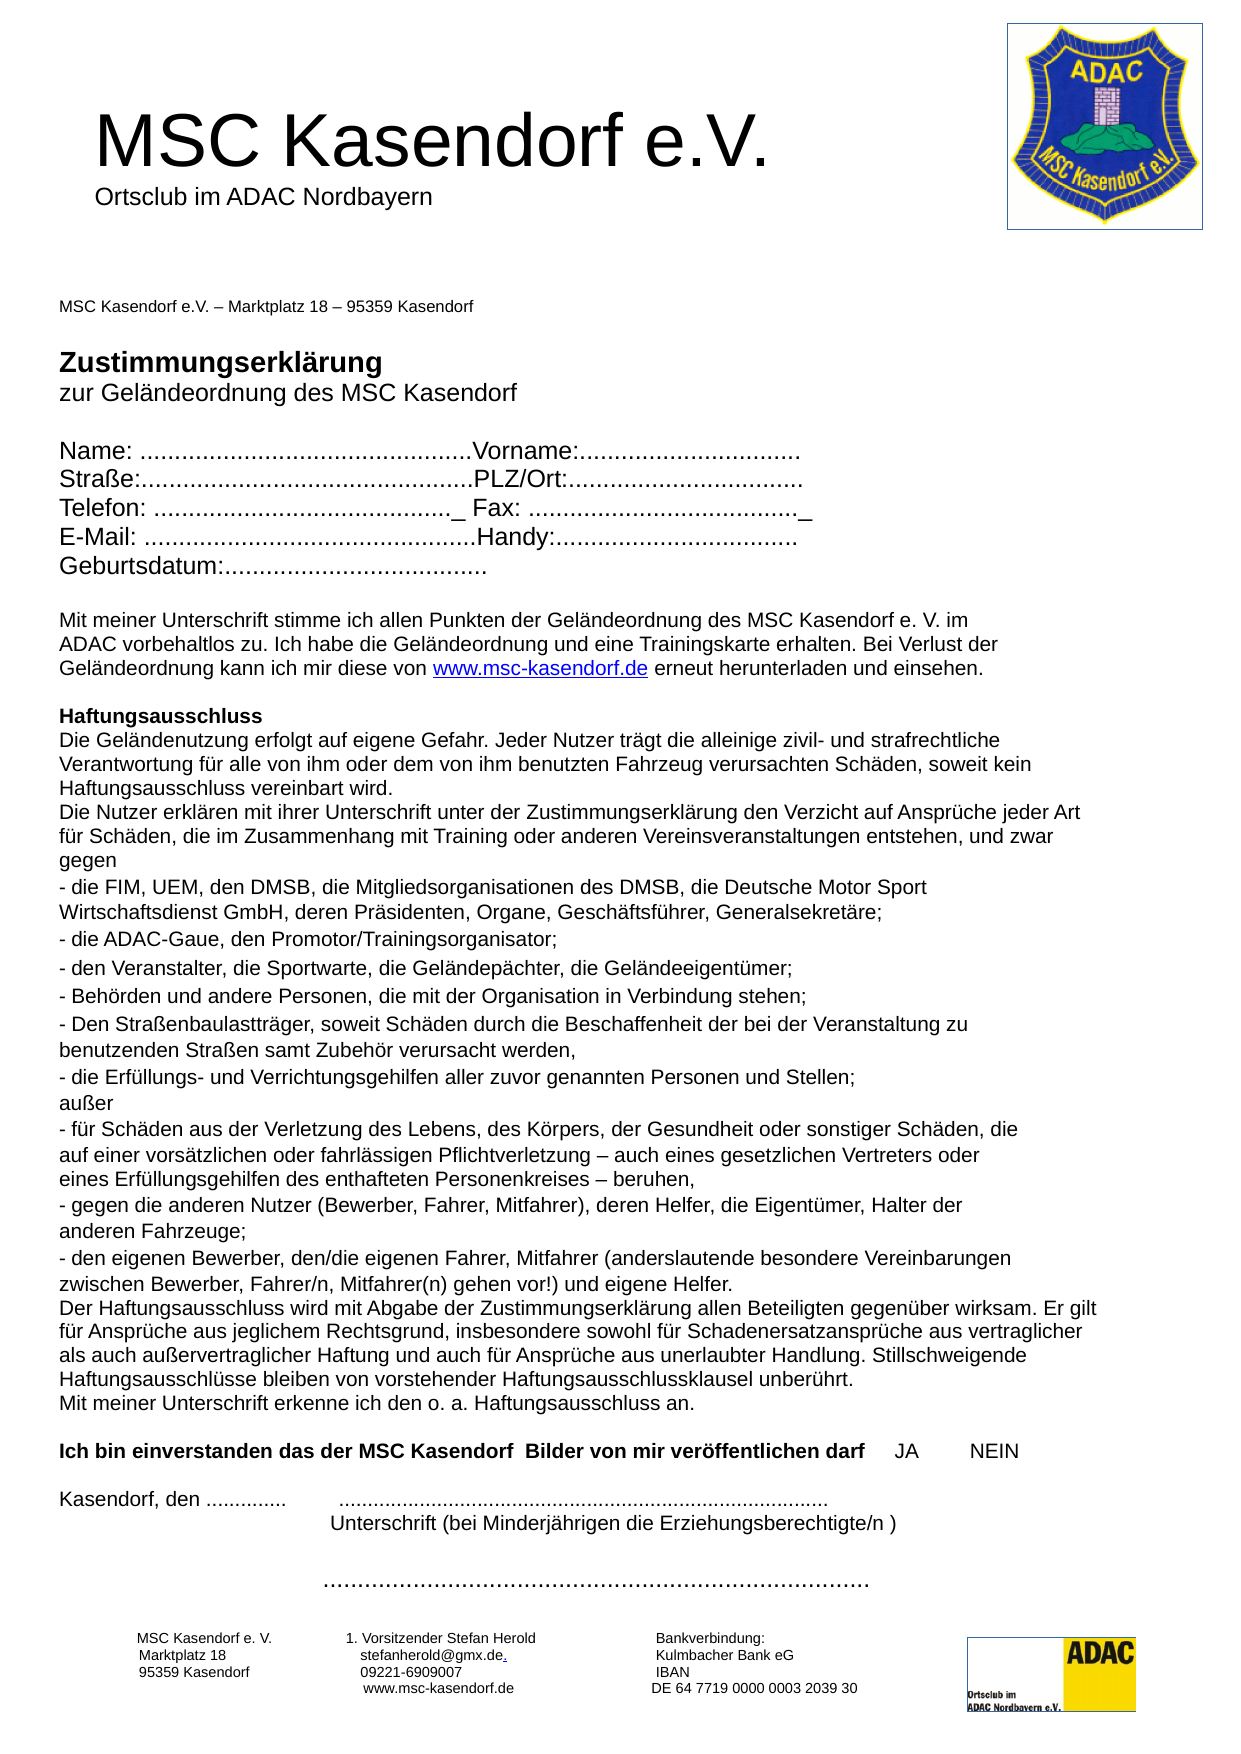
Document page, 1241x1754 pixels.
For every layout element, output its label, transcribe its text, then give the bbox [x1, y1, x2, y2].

text Haftungsausschlüsse bleiben von vorstehender Haftungsausschlussklausel unberührt. [59, 1367, 1181, 1391]
text anderen Fahrzeuge; [59, 1219, 1181, 1243]
text MSC Kasendorf e.V. – Marktplatz 18 – 95359 Kasendorf [59, 297, 1181, 316]
text Wirtschaftsdienst GmbH, deren Präsidenten, Organe, Geschäftsführer, Generalsekretäre; [59, 900, 1181, 924]
text - den Veranstalter, die Sportwarte, die Geländepächter, die Geländeeigentümer; [59, 953, 1181, 981]
text - Behörden und andere Personen, die mit der Organisation in Verbindung stehen; [59, 981, 1181, 1009]
text zur Geländeordnung des MSC Kasendorf [59, 378, 1181, 407]
text benutzenden Straßen samt Zubehör verursacht werden, [59, 1038, 1181, 1062]
text - die FIM, UEM, den DMSB, die Mitgliedsorganisationen des DMSB, die Deutsche Motor Sport [59, 872, 1181, 900]
text für Schäden, die im Zusammenhang mit Training oder anderen Vereinsveranstaltungen entstehen, und zwar [59, 824, 1181, 848]
text Die Nutzer erklären mit ihrer Unterschrift unter der Zustimmungserklärung den Verzicht auf Ansprüche jeder Art [59, 800, 1181, 824]
text - gegen die anderen Nutzer (Bewerber, Fahrer, Mitfahrer), deren Helfer, die Eigentümer, Halter der [59, 1191, 1181, 1219]
text Zustimmungserklärung [59, 345, 1181, 378]
text Ich bin einverstanden das der MSC Kasendorf Bilder von mir veröffentlichen darf JA NEIN [59, 1439, 1181, 1463]
text zwischen Bewerber, Fahrer/n, Mitfahrer(n) gehen vor!) und eigene Helfer. [59, 1271, 1181, 1295]
text Kasendorf, den .............. ..................................................................................... [59, 1487, 1181, 1511]
text Straße:................................................PLZ/Ort:.................................. [59, 464, 1181, 493]
text Mit meiner Unterschrift erkenne ich den o. a. Haftungsausschluss an. [59, 1391, 1181, 1415]
text Geburtsdatum:...................................... [59, 551, 1181, 579]
text gegen [59, 848, 1181, 872]
text - den eigenen Bewerber, den/die eigenen Fahrer, Mitfahrer (anderslautende besondere Vereinbarungen [59, 1243, 1181, 1271]
text - die ADAC-Gaue, den Promotor/Trainingsorganisator; [59, 924, 1181, 953]
text - für Schäden aus der Verletzung des Lebens, des Körpers, der Gesundheit oder sonstiger Schäden, die [59, 1114, 1181, 1143]
text als auch außervertraglicher Haftung und auch für Ansprüche aus unerlaubter Handlung. Stillschweigende [59, 1343, 1181, 1367]
text eines Erfüllungsgehilfen des enthafteten Personenkreises – beruhen, [59, 1167, 1181, 1191]
text Mit meiner Unterschrift stimme ich allen Punkten der Geländeordnung des MSC Kasendorf e. V. im [59, 608, 1181, 632]
text außer [59, 1090, 1181, 1114]
text Der Haftungsausschluss wird mit Abgabe der Zustimmungserklärung allen Beteiligten gegenüber wirksam. Er gilt [59, 1295, 1181, 1319]
text Verantwortung für alle von ihm oder dem von ihm benutzten Fahrzeug verursachten Schäden, soweit kein [59, 752, 1181, 776]
text auf einer vorsätzlichen oder fahrlässigen Pflichtverletzung – auch eines gesetzlichen Vertreters oder [59, 1143, 1181, 1167]
text Telefon: ..........................................._ Fax: ......................................._ [59, 493, 1181, 522]
text ADAC vorbehaltlos zu. Ich habe die Geländeordnung und eine Trainingskarte erhalten. Bei Verlust der [59, 632, 1181, 656]
text Geländeordnung kann ich mir diese von www.msc-kasendorf.de erneut herunterladen und einsehen. [59, 656, 1181, 680]
text für Ansprüche aus jeglichem Rechtsgrund, insbesondere sowohl für Schadenersatzansprüche aus vertraglicher [59, 1319, 1181, 1343]
text E-Mail: ................................................Handy:................................... [59, 522, 1181, 551]
text - die Erfüllungs- und Verrichtungsgehilfen aller zuvor genannten Personen und Stellen; [59, 1062, 1181, 1090]
text Unterschrift (bei Minderjährigen die Erziehungsberechtigte/n ) [59, 1511, 1181, 1535]
text Haftungsausschluss vereinbart wird. [59, 776, 1181, 800]
text Die Geländenutzung erfolgt auf eigene Gefahr. Jeder Nutzer trägt die alleinige zivil- und strafrechtliche [59, 728, 1181, 752]
text - Den Straßenbaulastträger, soweit Schäden durch die Beschaffenheit der bei der Veranstaltung zu [59, 1009, 1181, 1038]
text Name: ................................................Vorname:................................ [59, 436, 1181, 464]
text Haftungsausschluss [59, 704, 1181, 728]
text ............................................................................... [59, 1564, 1181, 1592]
